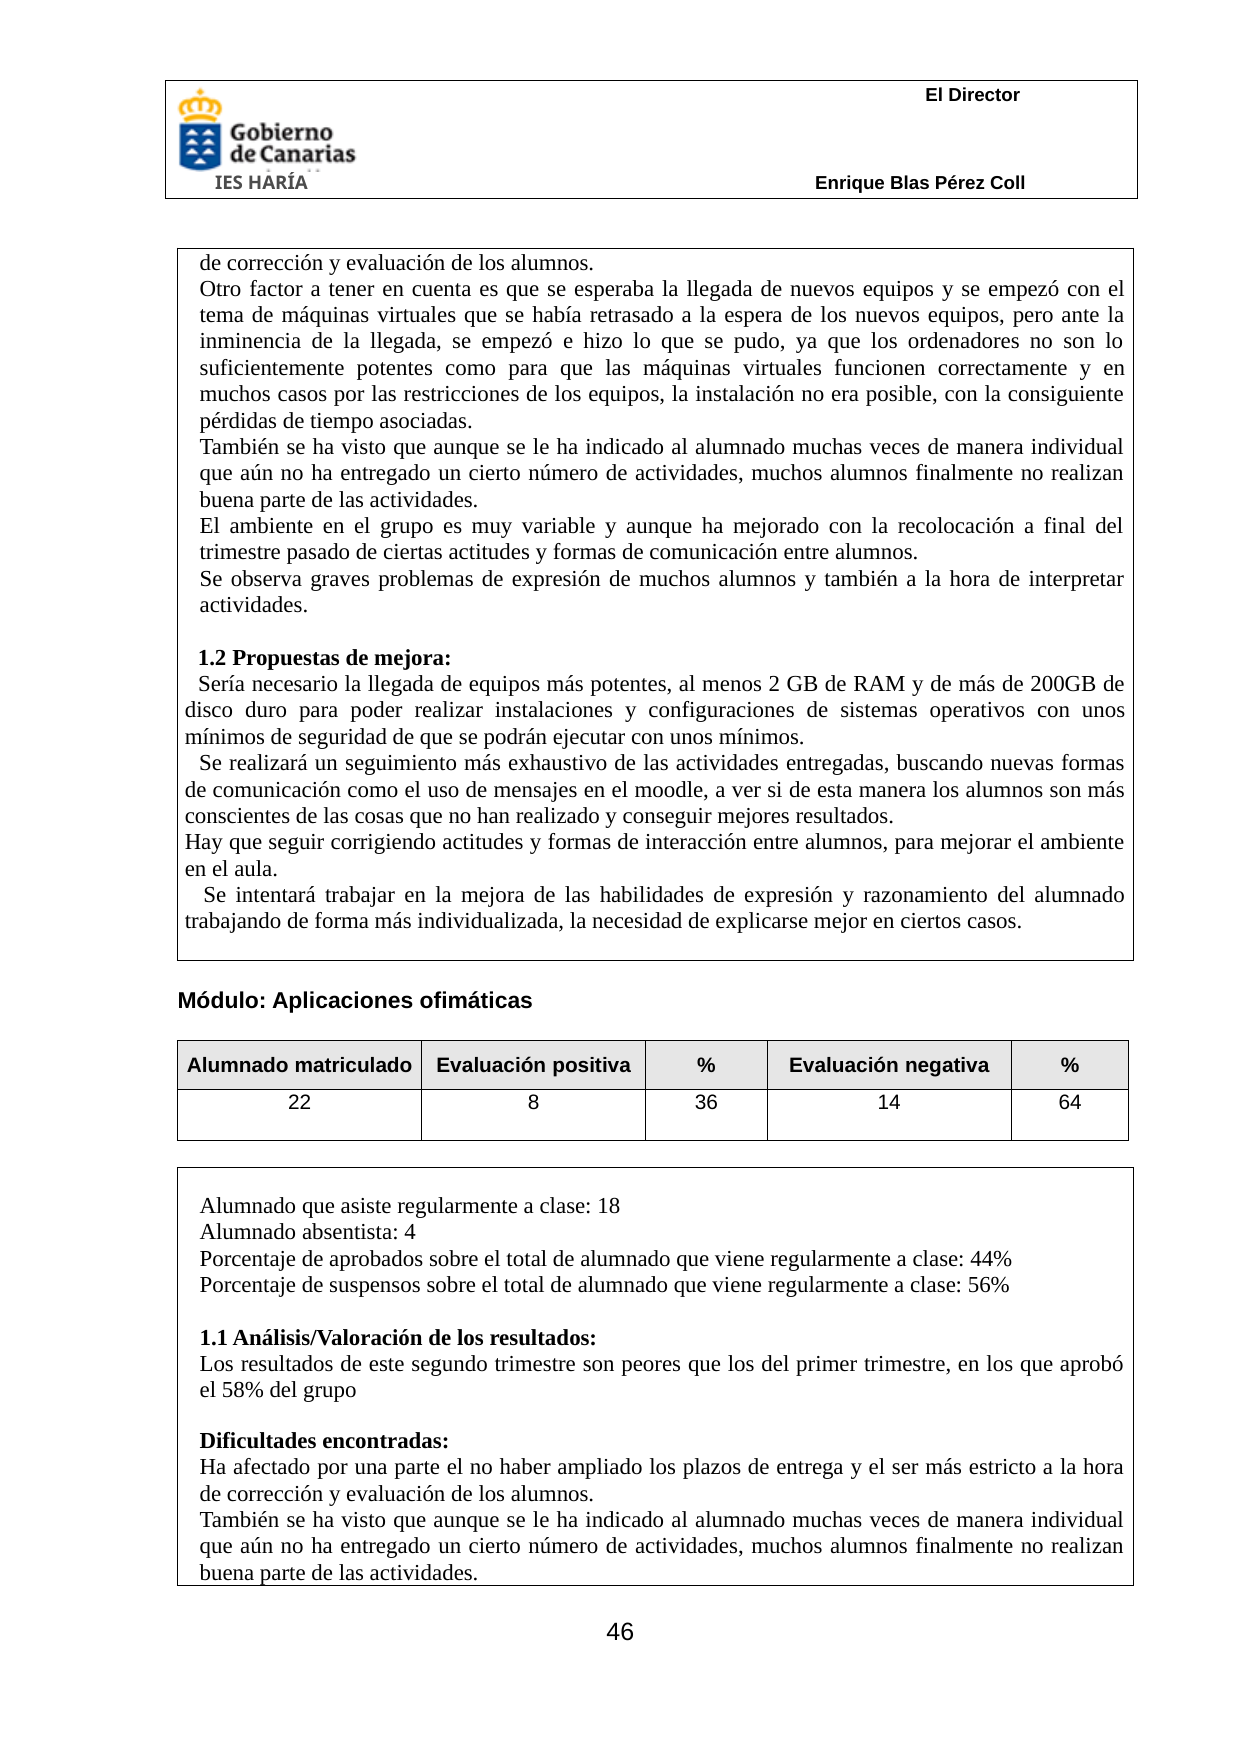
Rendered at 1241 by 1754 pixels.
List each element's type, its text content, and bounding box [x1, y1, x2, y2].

table_header % [646, 1041, 767, 1089]
table_cell 64 [1012, 1090, 1128, 1140]
table_header Alumnado matriculado [178, 1041, 421, 1089]
picture [173, 85, 359, 172]
table_header Evaluación negativa [768, 1041, 1011, 1089]
table_header Alumnado que asiste regularmente a clase: 18 Alumnado absentista: 4 Porcentaje de aprobados sobre el total de alumnado que viene regularmente a clase: 44% Porcentaje de suspensos sobre el total de alumnado que viene regularmente a clase: 56% 1.1 Análisis/Valoración de los resultados: Los resultados de este segundo trimestre son peores que los del primer trimestre, en los que aprobó el 58% del grupo Dificultades encontradas: Ha afectado por una parte el no haber ampliado los plazos de entrega y el ser más estricto a la hora de corrección y evaluación de los alumnos. También se ha visto que aunque se le ha indicado al alumnado muchas veces de manera individual que aún no ha entregado un cierto número de actividades, muchos alumnos finalmente no realizan buena parte de las actividades. [178, 1168, 1133, 1585]
table_cell 36 [646, 1090, 767, 1140]
text Módulo: Aplicaciones ofimáticas [177, 987, 1122, 1014]
table_header % [1012, 1041, 1128, 1089]
table_cell 8 [422, 1090, 645, 1140]
table_cell 22 [178, 1090, 421, 1140]
table_header Evaluación positiva [422, 1041, 645, 1089]
table_header de corrección y evaluación de los alumnos. Otro factor a tener en cuenta es que se esperaba la llegada de nuevos equipos y se empezó con el tema de máquinas virtuales que se había retrasado a la espera de los nuevos equipos, pero ante la inminencia de la llegada, se empezó e hizo lo que se pudo, ya que los ordenadores no son lo suficientemente potentes como para que las máquinas virtuales funcionen correctamente y en muchos casos por las restricciones de los equipos, la instalación no era posible, con la consiguiente pérdidas de tiempo asociadas. También se ha visto que aunque se le ha indicado al alumnado muchas veces de manera individual que aún no ha entregado un cierto número de actividades, muchos alumnos finalmente no realizan buena parte de las actividades. El ambiente en el grupo es muy variable y aunque ha mejorado con la recolocación a final del trimestre pasado de ciertas actitudes y formas de comunicación entre alumnos. Se observa graves problemas de expresión de muchos alumnos y también a la hora de interpretar actividades. 1.2 Propuestas de mejora: Sería necesario la llegada de equipos más potentes, al menos 2 GB de RAM y de más de 200GB de disco duro para poder realizar instalaciones y configuraciones de sistemas operativos con unos mínimos de seguridad de que se podrán ejecutar con unos mínimos. Se realizará un seguimiento más exhaustivo de las actividades entregadas, buscando nuevas formas de comunicación como el uso de mensajes en el moodle, a ver si de esta manera los alumnos son más conscientes de las cosas que no han realizado y conseguir mejores resultados. Hay que seguir corrigiendo actitudes y formas de interacción entre alumnos, para mejorar el ambiente en el aula. Se intentará trabajar en la mejora de las habilidades de expresión y razonamiento del alumnado trabajando de forma más individualizada, la necesidad de explicarse mejor en ciertos casos. [178, 249, 1133, 960]
table_cell 14 [768, 1090, 1011, 1140]
